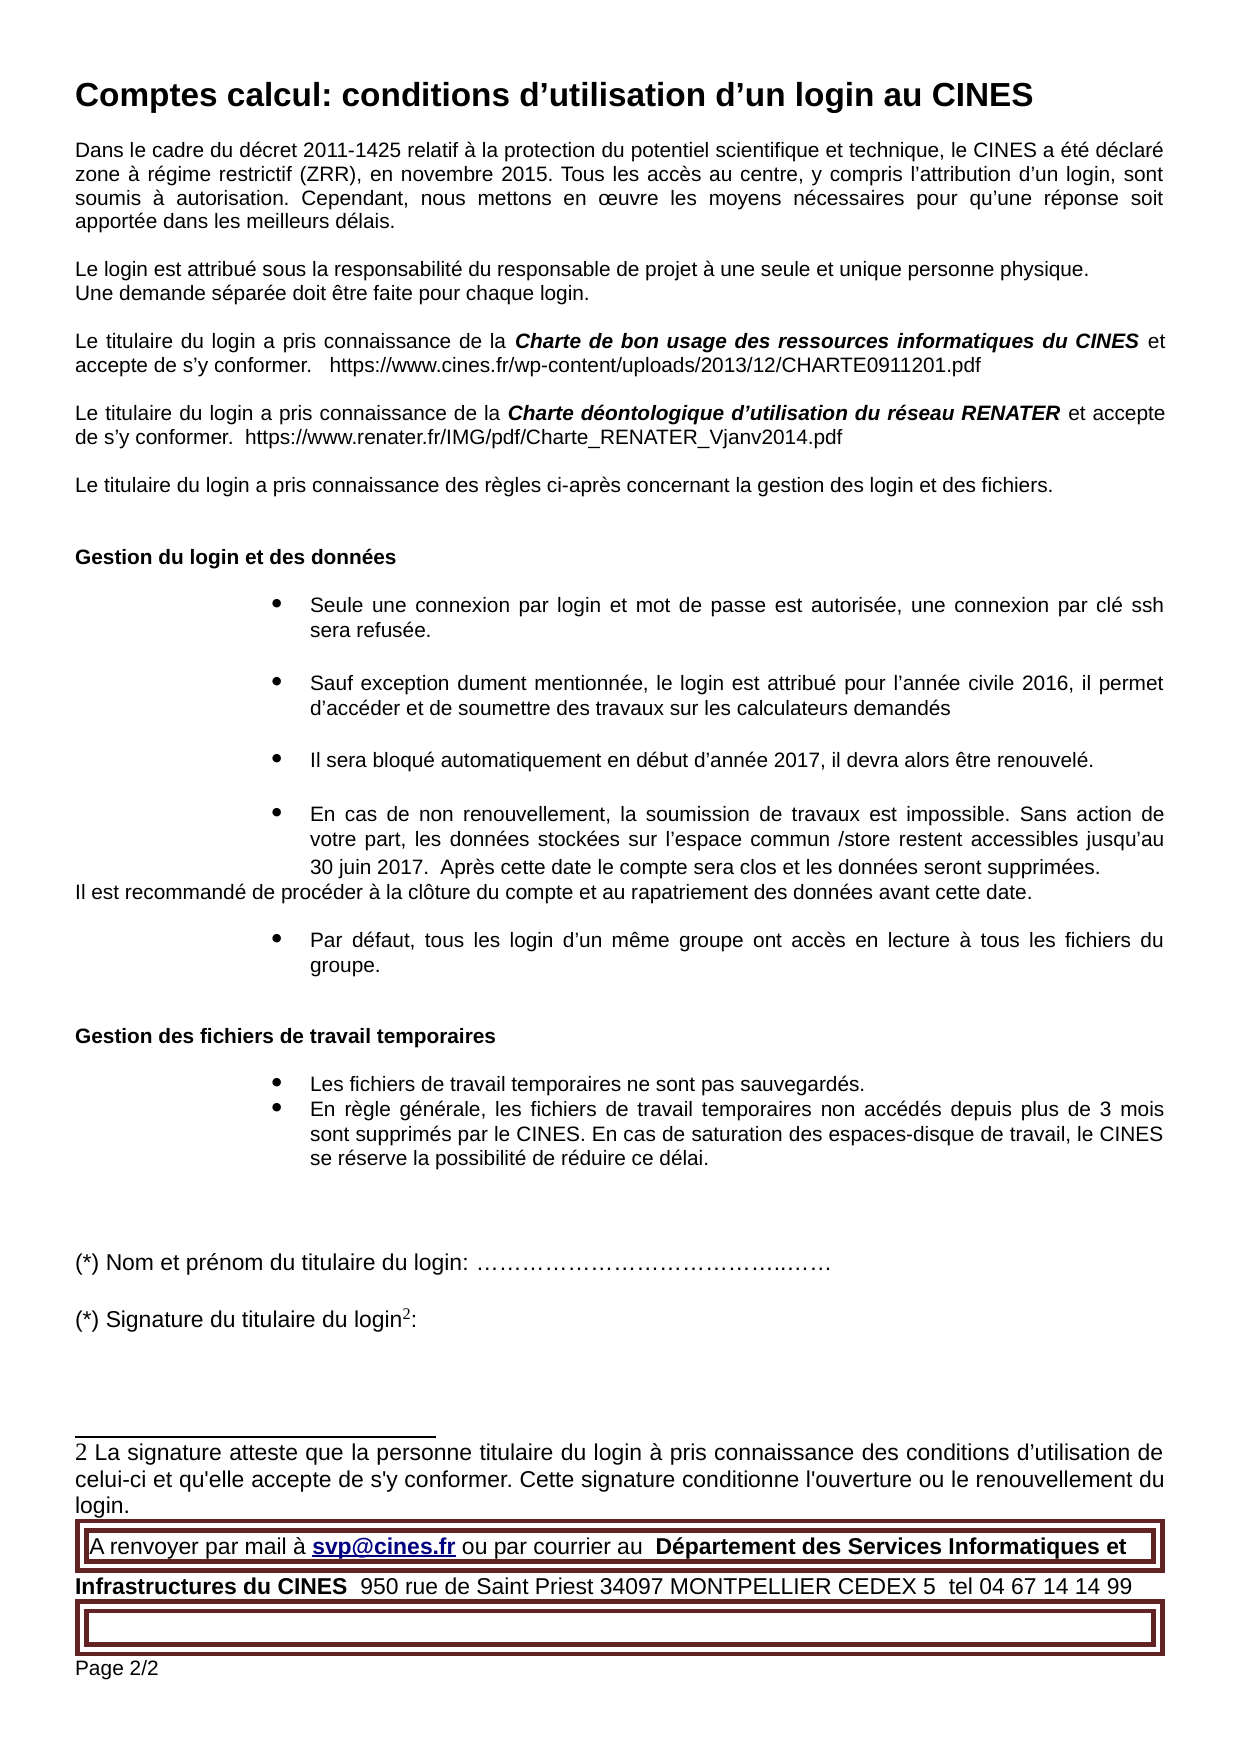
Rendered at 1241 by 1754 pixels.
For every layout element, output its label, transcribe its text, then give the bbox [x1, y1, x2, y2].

list Les fichiers de travail temporaires ne sont pas sauvegardés. [272, 1072, 1165, 1097]
list Par défaut, tous les login d’un même groupe ont accès en lecture à tous les fichiers du groupe. [272, 927, 1165, 976]
text La signature atteste que la personne titulaire du login à pris connaissance des conditions d’utilisation de celui-ci et qu'elle accepte de s'y conformer. Cette signature conditionne l'ouverture ou le renouvellement du login. [75, 1437, 1165, 1518]
text Le login est attribué sous la responsabilité du responsable de projet à une seule et unique personne physique. [75, 257, 1165, 281]
list Seule une connexion par login et mot de passe est autorisée, une connexion par clé ssh sera refusée. [272, 593, 1165, 642]
text Gestion des fichiers de travail temporaires [75, 1024, 1165, 1048]
text (*) Nom et prénom du titulaire du login: …………………………………..…… [75, 1247, 1165, 1276]
text Il est recommandé de procéder à la clôture du compte et au rapatriement des données avant cette date. [75, 879, 1165, 903]
text Gestion du login et des données [75, 545, 1165, 569]
text Le titulaire du login a pris connaissance de la Charte de bon usage des ressources informatiques du CINES et accepte de s’y conformer. https://www.cines.fr/wp-content/uploads/2013/12/CHARTE0911201.pdf [75, 329, 1165, 377]
list En cas de non renouvellement, la soumission de travaux est impossible. Sans action de votre part, les données stockées sur l’espace commun /store restent accessibles jusqu’au 30 juin 2017. Après cette date le compte sera clos et les données seront supprimées. [272, 802, 1165, 879]
text Dans le cadre du décret 2011-1425 relatif à la protection du potentiel scientifique et technique, le CINES a été déclaré zone à régime restrictif (ZRR), en novembre 2015. Tous les accès au centre, y compris l’attribution d’un login, sont soumis à autorisation. Cependant, nous mettons en œuvre les moyens nécessaires pour qu’une réponse soit apportée dans les meilleurs délais. [75, 137, 1165, 233]
text Le titulaire du login a pris connaissance de la Charte déontologique d’utilisation du réseau RENATER et accepte de s’y conformer. https://www.renater.fr/IMG/pdf/Charte_RENATER_Vjanv2014.pdf [75, 401, 1165, 449]
list Sauf exception dument mentionnée, le login est attribué pour l’année civile 2016, il permet d’accéder et de soumettre des travaux sur les calculateurs demandés [272, 670, 1165, 719]
list En règle générale, les fichiers de travail temporaires non accédés depuis plus de 3 mois sont supprimés par le CINES. En cas de saturation des espaces-disque de travail, le CINES se réserve la possibilité de réduire ce délai. [272, 1097, 1165, 1170]
list Il sera bloqué automatiquement en début d’année 2017, il devra alors être renouvelé. [272, 748, 1165, 773]
text Une demande séparée doit être faite pour chaque login. [75, 281, 1165, 305]
text Comptes calcul: conditions d’utilisation d’un login au CINES [75, 75, 1165, 113]
text (*) Signature du titulaire du login: [75, 1304, 1165, 1333]
text Le titulaire du login a pris connaissance des règles ci-après concernant la gestion des login et des fichiers. [75, 473, 1165, 497]
